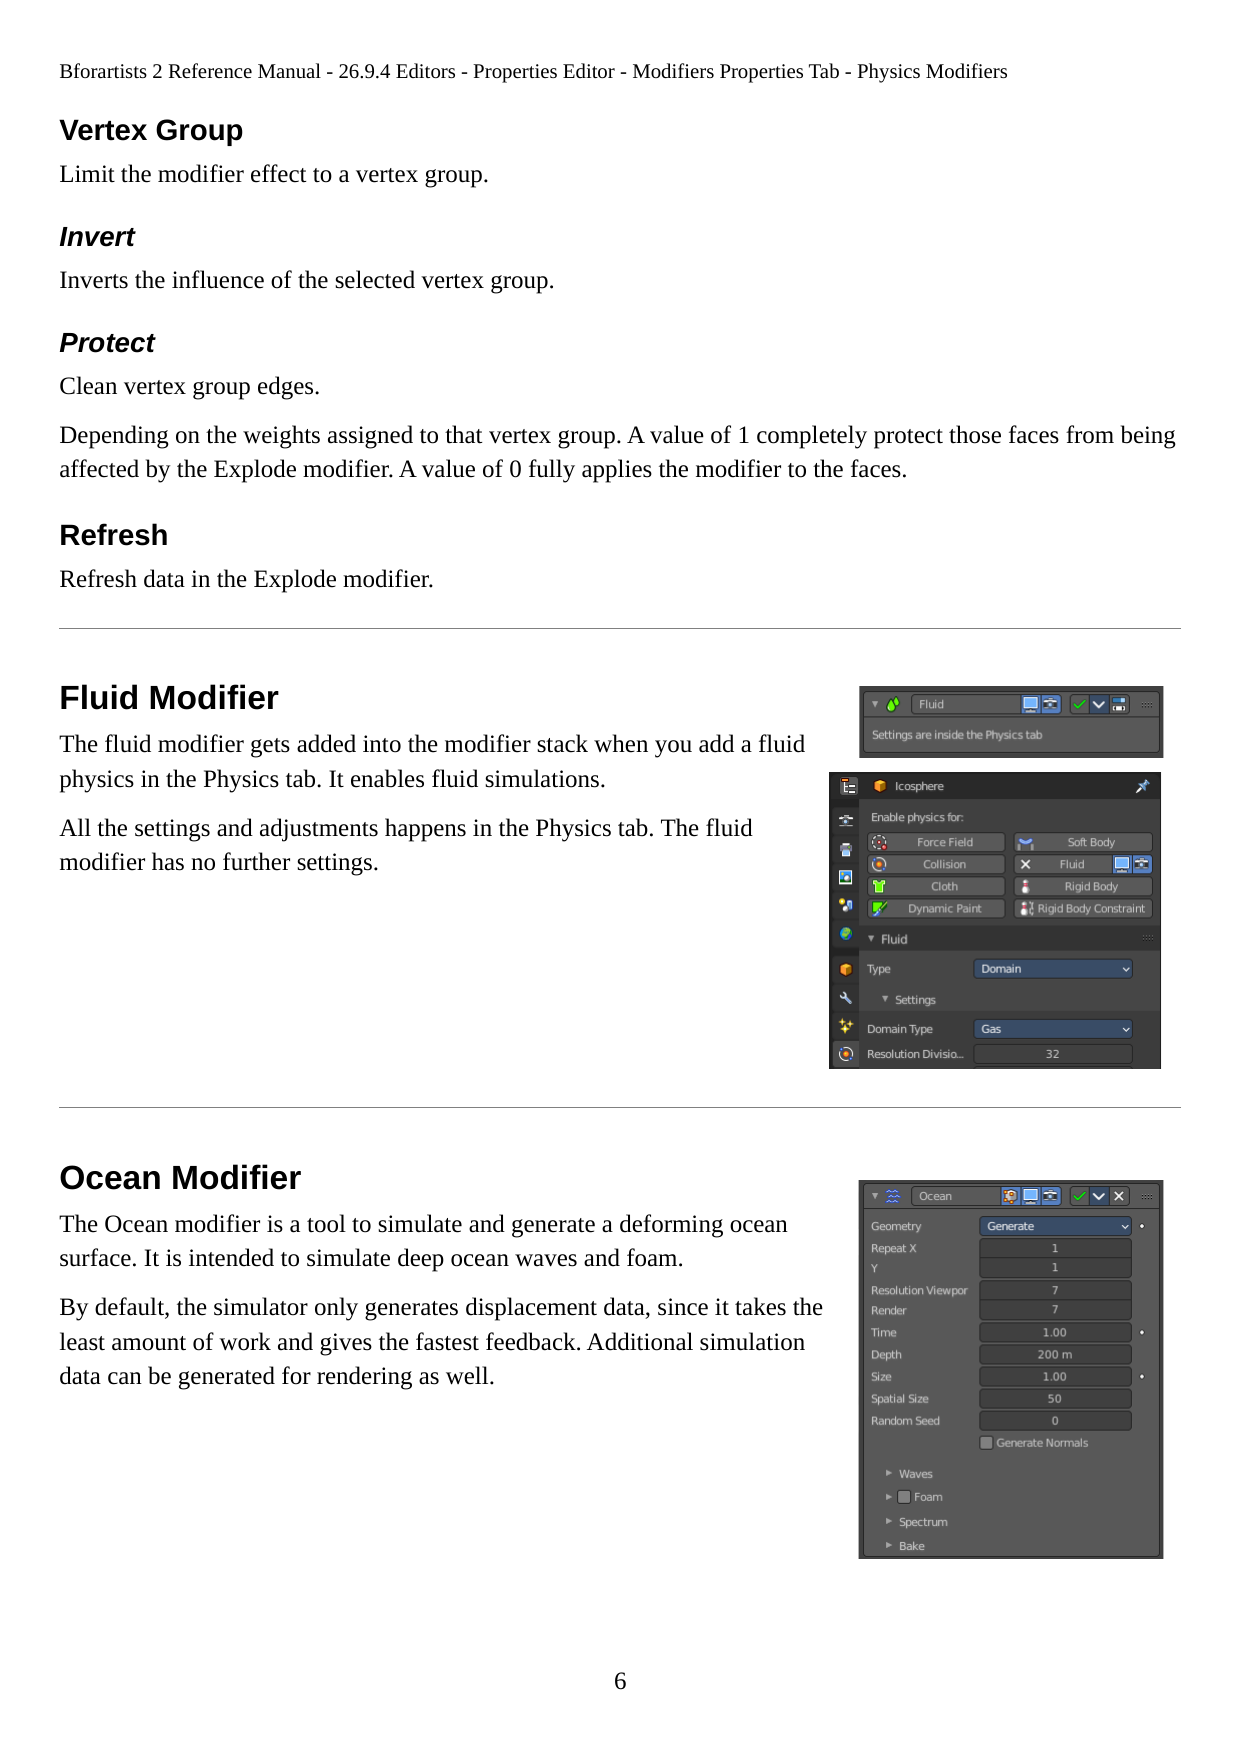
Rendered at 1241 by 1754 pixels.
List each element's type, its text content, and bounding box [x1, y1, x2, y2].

subtitle Protect [59, 326, 1181, 358]
subtitle Fluid Modifier [59, 678, 1181, 717]
text Limit the modifier effect to a vertex group. [59, 159, 1181, 188]
text By default, the simulator only generates displacement data, since it takes the least amount of work and gives the fastest feedback. Additional simulation data can be generated for rendering as well. [59, 1292, 858, 1390]
text The Ocean modifier is a tool to simulate and generate a deforming ocean surface. It is intended to simulate deep ocean waves and foam. [59, 1209, 858, 1272]
picture [859, 686, 1164, 758]
text Inverts the influence of the selected vertex group. [59, 265, 1181, 293]
subtitle Ocean Modifier [59, 1158, 1181, 1196]
text Depending on the weights assigned to that vertex group. A value of 1 completely protect those faces from being affected by the Explode modifier. A value of 0 fully applies the modifier to the faces. [59, 420, 1181, 483]
subtitle Vertex Group [59, 113, 1181, 146]
subtitle Refresh [59, 518, 1181, 552]
picture [858, 1180, 1164, 1559]
text Clean vertex group edges. [59, 371, 1181, 399]
text All the settings and adjustments happens in the Physics tab. The fluid modifier has no further settings. [59, 813, 829, 876]
picture [829, 772, 1162, 1069]
subtitle Invert [59, 220, 1181, 252]
text Refresh data in the Explode modifier. [59, 564, 1181, 593]
text The fluid modifier gets added into the modifier stack when you add a fluid physics in the Physics tab. It enables fluid simulations. [59, 729, 1181, 793]
